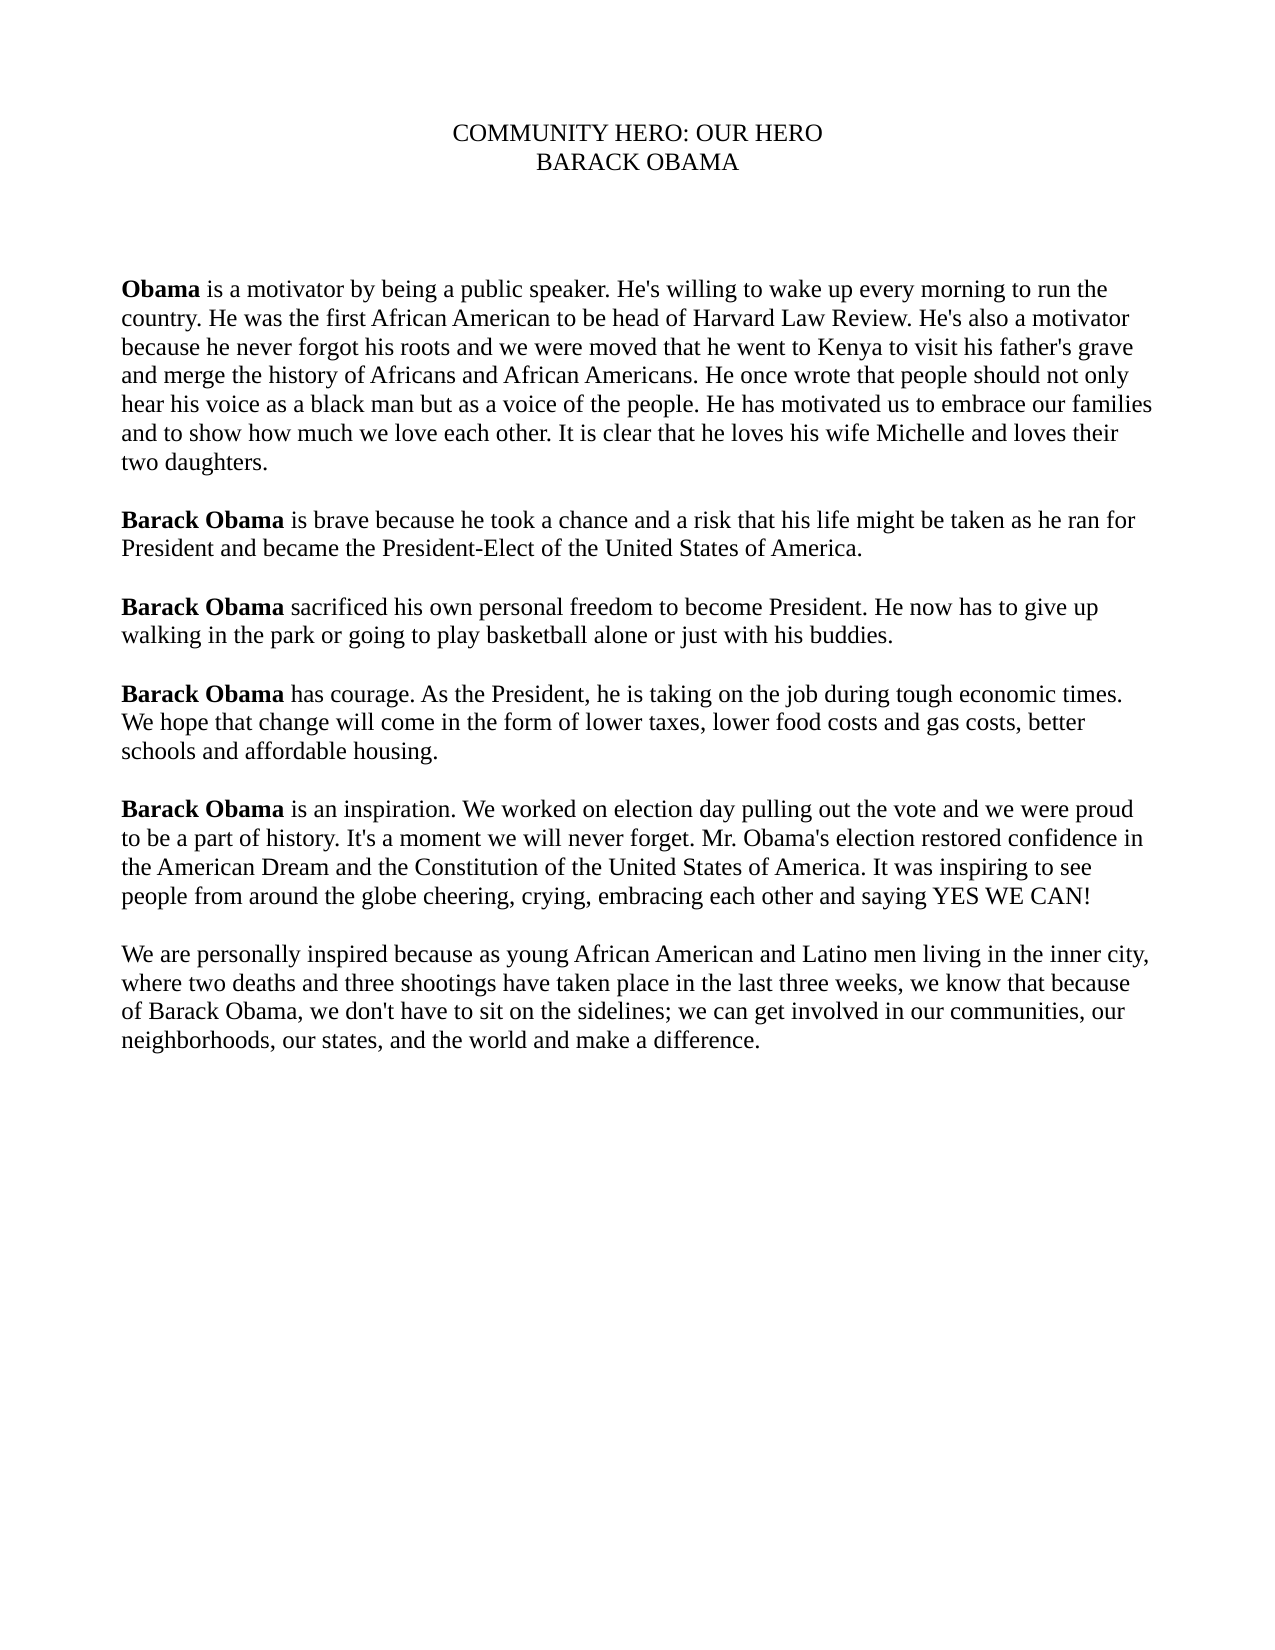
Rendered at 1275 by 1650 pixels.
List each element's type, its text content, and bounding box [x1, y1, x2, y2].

table_cell [364, 232, 911, 274]
table_header [364, 179, 911, 232]
table_header Obama is a motivator by being a public speaker. He's willing to wake up every morning to run the country. He was the first African American to be head of Harvard Law Review. He's also a motivator because he never forgot his roots and we were moved that he went to Kenya to visit his father's grave and merge the history of Africans and African Americans. He once wrote that people should not only hear his voice as a black man but as a voice of the people. He has motivated us to embrace our families and to show how much we love each other. It is clear that he loves his wife Michelle and loves their two daughters. Barack Obama is brave because he took a chance and a risk that his life might be taken as he ran for President and became the President-Elect of the United States of America. Barack Obama sacrificed his own personal freedom to become President. He now has to give up walking in the park or going to play basketball alone or just with his buddies. Barack Obama has courage. As the President, he is taking on the job during tough economic times. We hope that change will come in the form of lower taxes, lower food costs and gas costs, better schools and affordable housing. Barack Obama is an inspiration. We worked on election day pulling out the vote and we were proud to be a part of history. It's a moment we will never forget. Mr. Obama's election restored confidence in the American Dream and the Constitution of the United States of America. It was inspiring to see people from around the globe cheering, crying, embracing each other and saying YES WE CAN! We are personally inspired because as young African American and Latino men living in the inner city, where two deaths and three shootings have taken place in the last three weeks, we know that because of Barack Obama, we don't have to sit on the sidelines; we can get involved in our communities, our neighborhoods, our states, and the world and make a difference. [118, 176, 1157, 1086]
text COMMUNITY HERO: OUR HERO BARACK OBAMA [118, 118, 1157, 176]
